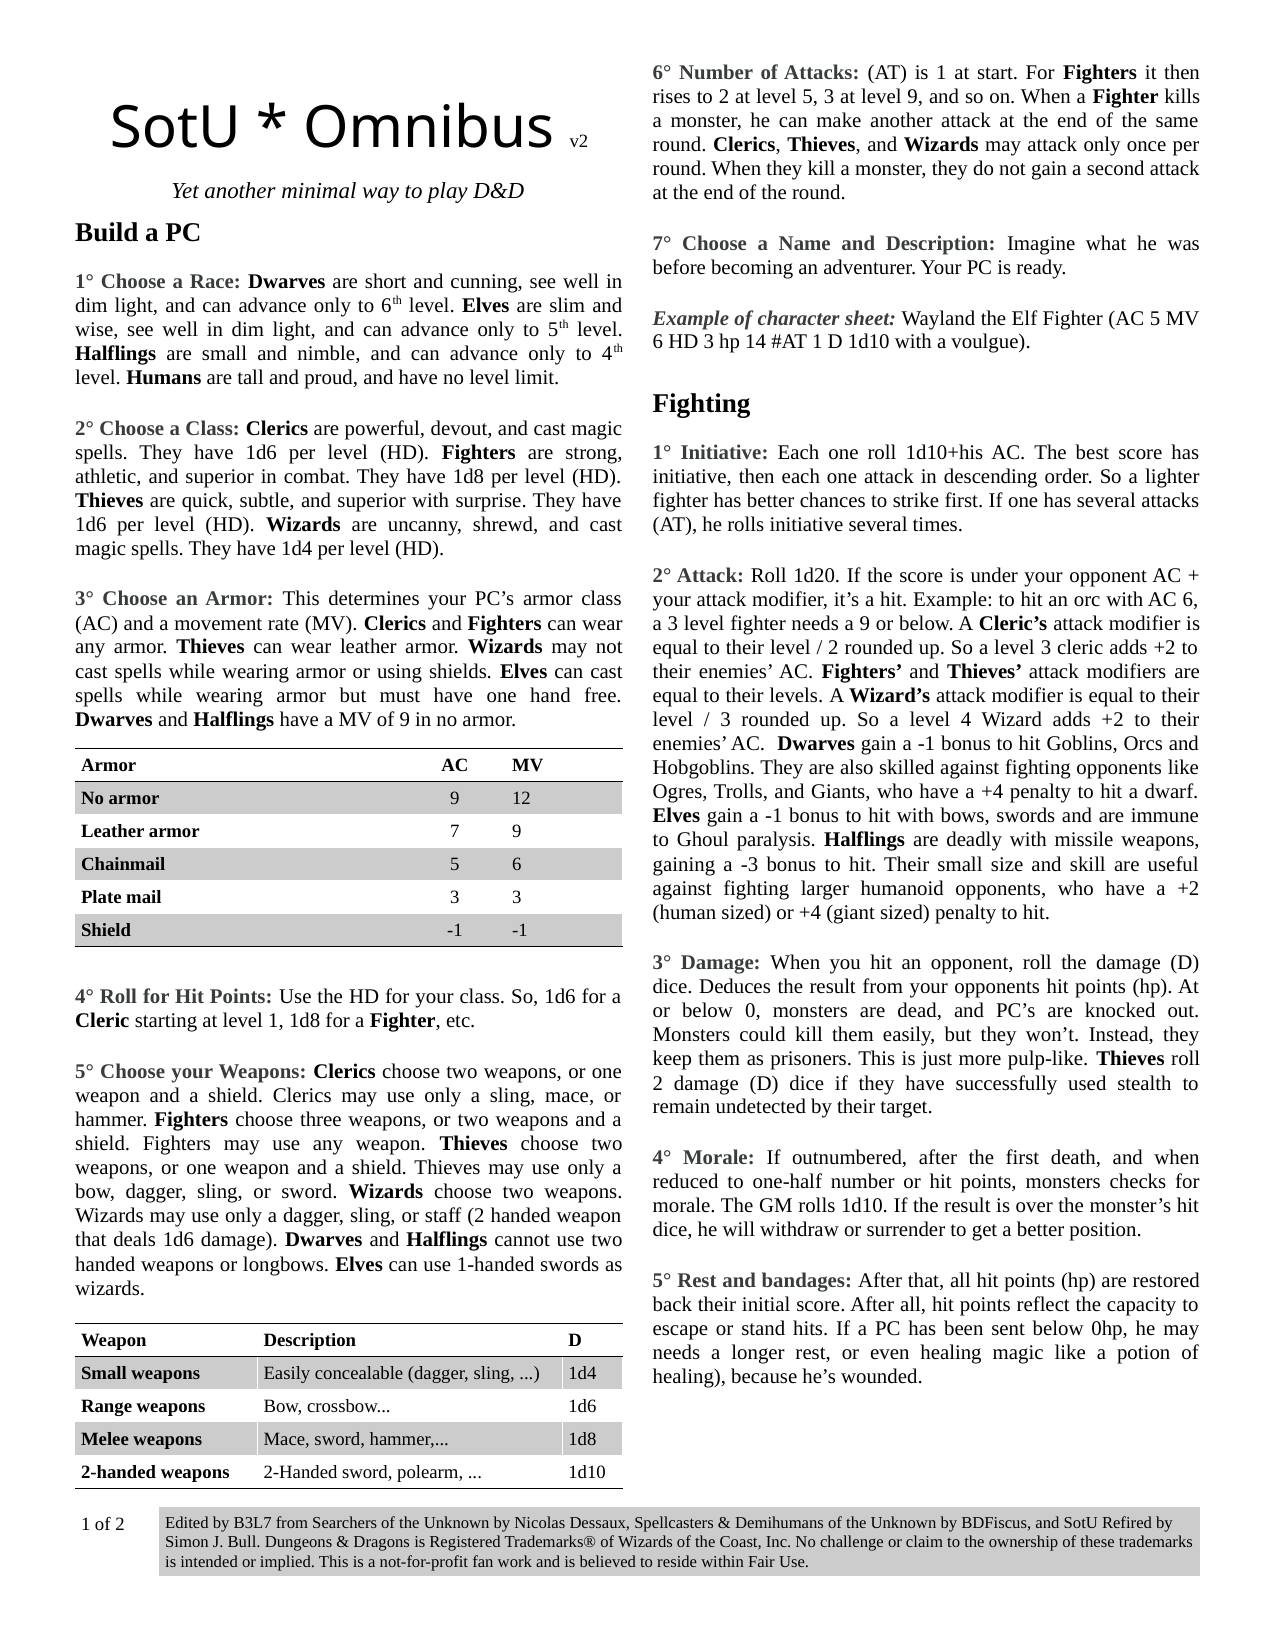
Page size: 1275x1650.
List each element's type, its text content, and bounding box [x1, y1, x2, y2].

table_cell 1d6 [563, 1389, 622, 1422]
text 3° Damage: When you hit an opponent, roll the damage (D) dice. Deduces the result from your opponents hit points (hp). At or below 0, monsters are dead, and PC’s are knocked out. Monsters could kill them easily, but they won’t. Instead, they keep them as prisoners. This is just more pulp-like. Thieves roll 2 damage (D) dice if they have successfully used stealth to remain undetected by their target. [652, 950, 1200, 1118]
text 7° Choose a Name and Description: Imagine what he was before becoming an adventurer. Your PC is ready. [652, 231, 1200, 279]
table_cell 3 [403, 880, 506, 913]
text 4° Morale: If outnumbered, after the first death, and when reduced to one-half number or hit points, monsters checks for morale. The GM rolls 1d10. If the result is over the monster’s hit dice, he will withdraw or surrender to get a better position. [652, 1145, 1200, 1241]
table_cell 1d8 [563, 1422, 622, 1455]
table_cell 2-handed weapons [75, 1455, 257, 1488]
table_header D [563, 1324, 622, 1356]
table_cell Small weapons [75, 1357, 257, 1389]
table_cell -1 [403, 914, 506, 946]
table_header Description [258, 1324, 562, 1356]
table_cell 2-Handed sword, polearm, ... [258, 1455, 562, 1488]
table_cell Plate mail [75, 880, 403, 913]
table_cell Easily concealable (dagger, sling, ...) [258, 1357, 562, 1389]
table_header AC [403, 749, 506, 781]
table_cell 9 [506, 814, 622, 847]
subtitle Yet another minimal way to play D&D [75, 177, 622, 203]
table_cell Leather armor [75, 814, 403, 847]
table_cell Bow, crossbow... [258, 1389, 562, 1422]
table_header Weapon [75, 1324, 257, 1356]
text 1° Initiative: Each one roll 1d10+his AC. The best score has initiative, then each one attack in descending order. So a lighter fighter has better chances to strike first. If one has several attacks (AT), he rolls initiative several times. [652, 440, 1200, 536]
text Fighting [652, 387, 1200, 418]
table_cell 9 [403, 782, 506, 814]
text 5° Choose your Weapons: Clerics choose two weapons, or one weapon and a shield. Clerics may use only a sling, mace, or hammer. Fighters choose three weapons, or two weapons and a shield. Fighters may use any weapon. Thieves choose two weapons, or one weapon and a shield. Thieves may use only a bow, dagger, sling, or sword. Wizards choose two weapons. Wizards may use only a dagger, sling, or staff (2 handed weapon that deals 1d6 damage). Dwarves and Halflings cannot use two handed weapons or longbows. Elves can use 1-handed swords as wizards. [75, 1059, 622, 1299]
table_cell 6 [506, 848, 622, 880]
table_header MV [506, 749, 622, 781]
table_cell Range weapons [75, 1389, 257, 1422]
text Example of character sheet: Wayland the Elf Fighter (AC 5 MV 6 HD 3 hp 14 #AT 1 D 1d10 with a voulgue). [652, 305, 1200, 353]
table_header Armor [75, 749, 403, 781]
table_cell Melee weapons [75, 1422, 257, 1455]
table_cell Shield [75, 914, 403, 946]
text 4° Roll for Hit Points: Use the HD for your class. So, 1d6 for a Cleric starting at level 1, 1d8 for a Fighter, etc. [75, 984, 622, 1032]
text 5° Rest and bandages: After that, all hit points (hp) are restored back their initial score. After all, hit points reflect the capacity to escape or stand hits. If a PC has been sent below 0hp, he may needs a longer rest, or even healing magic like a potion of healing), because he’s wounded. [652, 1268, 1200, 1388]
table_cell 12 [506, 782, 622, 814]
text 3° Choose an Armor: This determines your PC’s armor class (AC) and a movement rate (MV). Clerics and Fighters can wear any armor. Thieves can wear leather armor. Wizards may not cast spells while wearing armor or using shields. Elves can cast spells while wearing armor but must have one hand free. Dwarves and Halflings have a MV of 9 in no armor. [75, 586, 622, 731]
table_cell 3 [506, 880, 622, 913]
text 2° Attack: Roll 1d20. If the score is under your opponent AC + your attack modifier, it’s a hit. Example: to hit an orc with AC 6, a 3 level fighter needs a 9 or below. A Cleric’s attack modifier is equal to their level / 2 rounded up. So a level 3 cleric adds +2 to their enemies’ AC. Fighters’ and Thieves’ attack modifiers are equal to their levels. A Wizard’s attack modifier is equal to their level / 3 rounded up. So a level 4 Wizard adds +2 to their enemies’ AC. Dwarves gain a -1 bonus to hit Goblins, Orcs and Hobgoblins. They are also skilled against fighting opponents like Ogres, Trolls, and Giants, who have a +4 penalty to hit a dwarf. Elves gain a -1 bonus to hit with bows, swords and are immune to Ghoul paralysis. Halflings are deadly with missile weapons, gaining a -3 bonus to hit. Their small size and skill are useful against fighting larger humanoid opponents, who have a +2 (human sized) or +4 (giant sized) penalty to hit. [652, 563, 1200, 924]
table_cell 7 [403, 814, 506, 847]
text 1° Choose a Race: Dwarves are short and cunning, see well in dim light, and can advance only to 6th level. Elves are slim and wise, see well in dim light, and can advance only to 5th level. Halflings are small and nimble, and can advance only to 4th level. Humans are tall and proud, and have no level limit. [75, 269, 622, 389]
table_cell -1 [506, 914, 622, 946]
table_cell Chainmail [75, 848, 403, 880]
text Build a PC [75, 216, 622, 247]
table_cell 1d4 [563, 1357, 622, 1389]
table_cell Mace, sword, hammer,... [258, 1422, 562, 1455]
table_cell 1d10 [563, 1455, 622, 1488]
text 2° Choose a Class: Clerics are powerful, devout, and cast magic spells. They have 1d6 per level (HD). Fighters are strong, athletic, and superior in combat. They have 1d8 per level (HD). Thieves are quick, subtle, and superior with surprise. They have 1d6 per level (HD). Wizards are uncanny, shrewd, and cast magic spells. They have 1d4 per level (HD). [75, 416, 622, 560]
text 6° Number of Attacks: (AT) is 1 at start. For Fighters it then rises to 2 at level 5, 3 at level 9, and so on. When a Fighter kills a monster, he can make another attack at the end of the same round. Clerics, Thieves, and Wizards may attack only once per round. When they kill a monster, they do not gain a second attack at the end of the round. [652, 60, 1200, 204]
table_cell No armor [75, 782, 403, 814]
title SotU * Omnibus v2 [75, 85, 622, 164]
table_cell 5 [403, 848, 506, 880]
